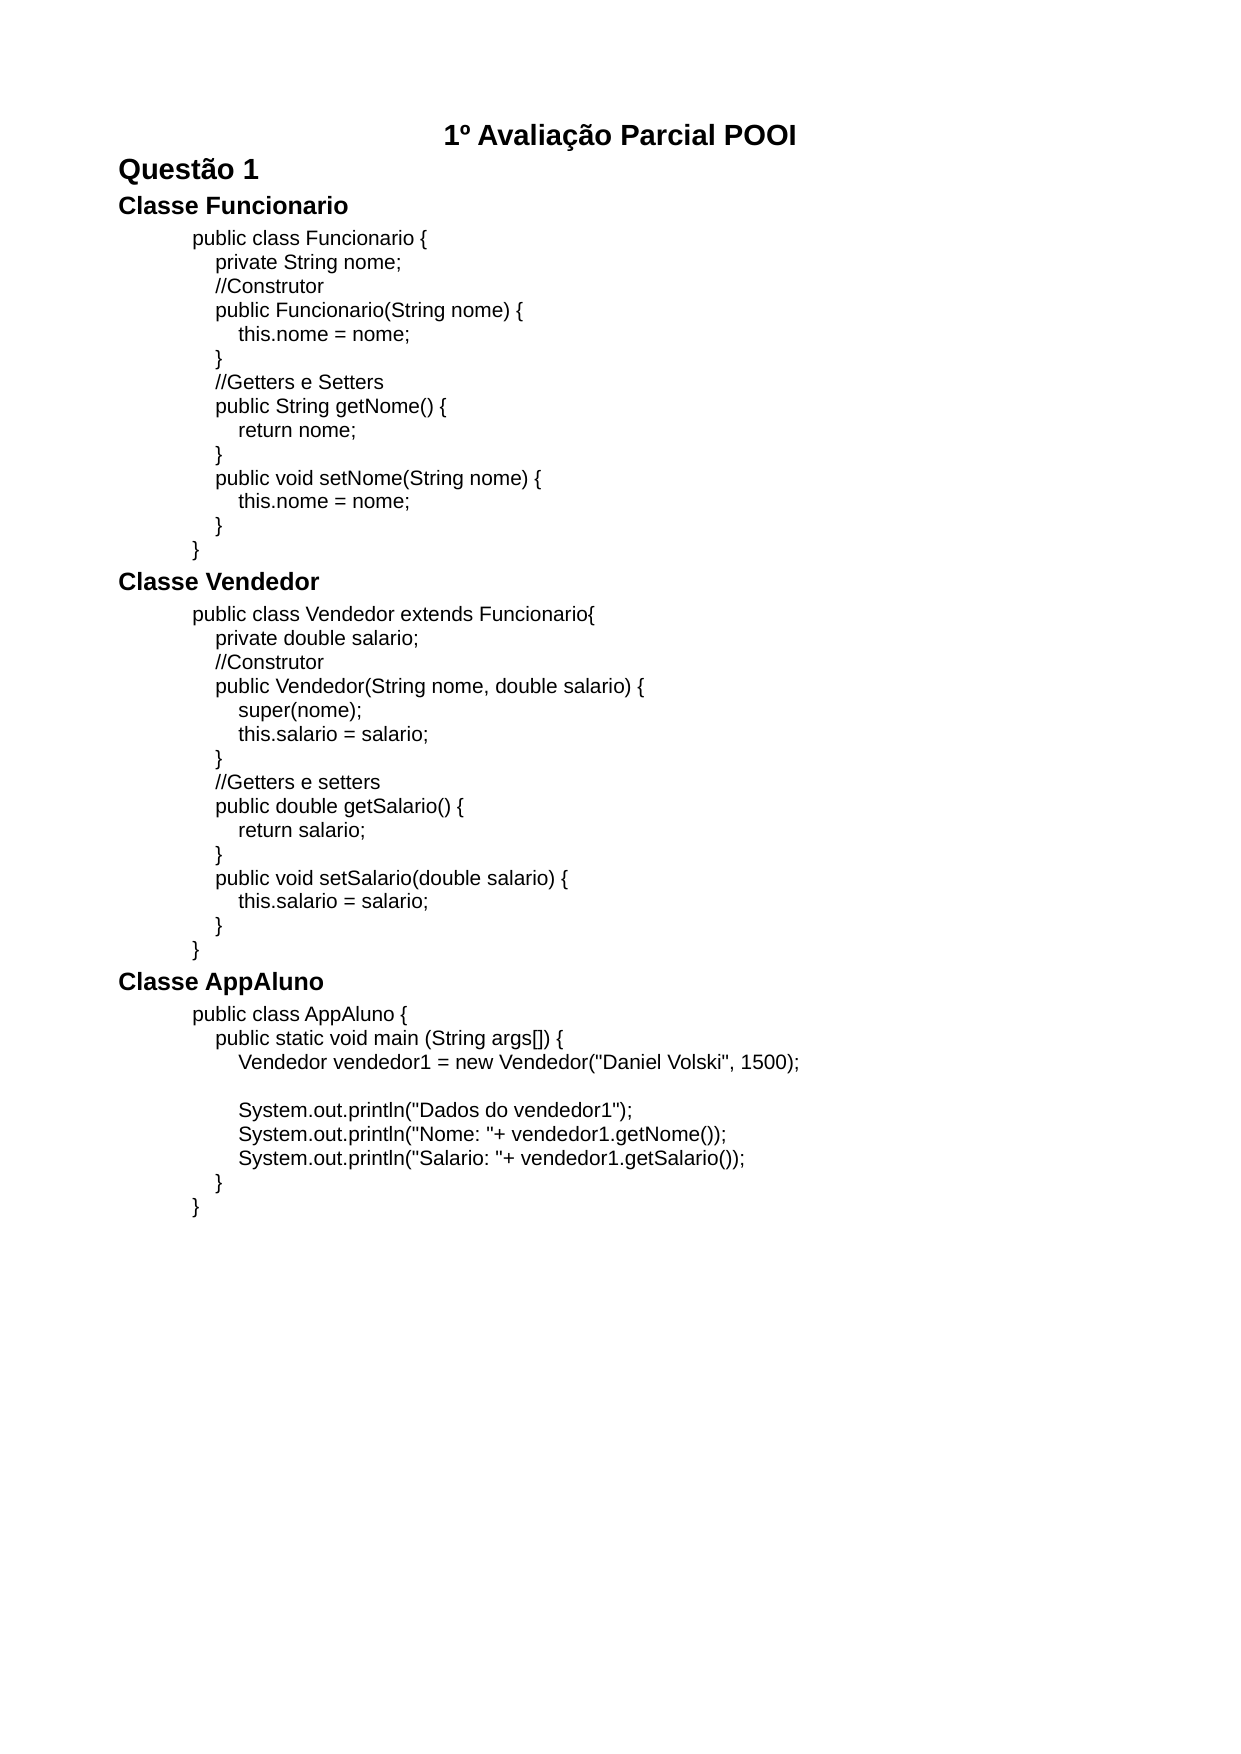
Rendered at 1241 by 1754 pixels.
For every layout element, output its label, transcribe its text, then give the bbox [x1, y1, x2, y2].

text Classe AppAluno [118, 967, 1122, 996]
text public static void main (String args[]) { [192, 1026, 1122, 1050]
text //Getters e setters [192, 769, 1122, 793]
text } [192, 1193, 1122, 1217]
text } [192, 441, 1122, 465]
text public void setSalario(double salario) { [192, 865, 1122, 889]
text Questão 1 [118, 152, 1122, 185]
text } [192, 537, 1122, 561]
text public class Vendedor extends Funcionario{ [192, 602, 1122, 626]
text } [192, 937, 1122, 961]
text public String getNome() { [192, 393, 1122, 417]
text this.salario = salario; [192, 889, 1122, 913]
text Classe Vendedor [118, 567, 1122, 596]
text private double salario; [192, 626, 1122, 650]
text } [192, 746, 1122, 769]
text System.out.println("Dados do vendedor1"); [192, 1098, 1122, 1122]
text public class Funcionario { [192, 226, 1122, 250]
text public class AppAluno { [192, 1002, 1122, 1026]
text //Construtor [192, 274, 1122, 298]
text this.nome = nome; [192, 489, 1122, 513]
text return nome; [192, 417, 1122, 441]
text public double getSalario() { [192, 793, 1122, 817]
text public Vendedor(String nome, double salario) { [192, 674, 1122, 698]
text private String nome; [192, 250, 1122, 274]
text return salario; [192, 817, 1122, 841]
text super(nome); [192, 698, 1122, 722]
text public Funcionario(String nome) { [192, 298, 1122, 322]
text //Construtor [192, 650, 1122, 674]
text } [192, 346, 1122, 369]
text } [192, 513, 1122, 537]
text this.nome = nome; [192, 322, 1122, 346]
text } [192, 841, 1122, 865]
text 1º Avaliação Parcial POOI [118, 118, 1122, 152]
text System.out.println("Salario: "+ vendedor1.getSalario()); [192, 1146, 1122, 1169]
text } [192, 1169, 1122, 1193]
text } [192, 913, 1122, 937]
text System.out.println("Nome: "+ vendedor1.getNome()); [192, 1122, 1122, 1146]
text //Getters e Setters [192, 369, 1122, 393]
text this.salario = salario; [192, 722, 1122, 746]
text Vendedor vendedor1 = new Vendedor("Daniel Volski", 1500); [192, 1050, 1122, 1074]
text Classe Funcionario [118, 191, 1122, 220]
text public void setNome(String nome) { [192, 465, 1122, 489]
